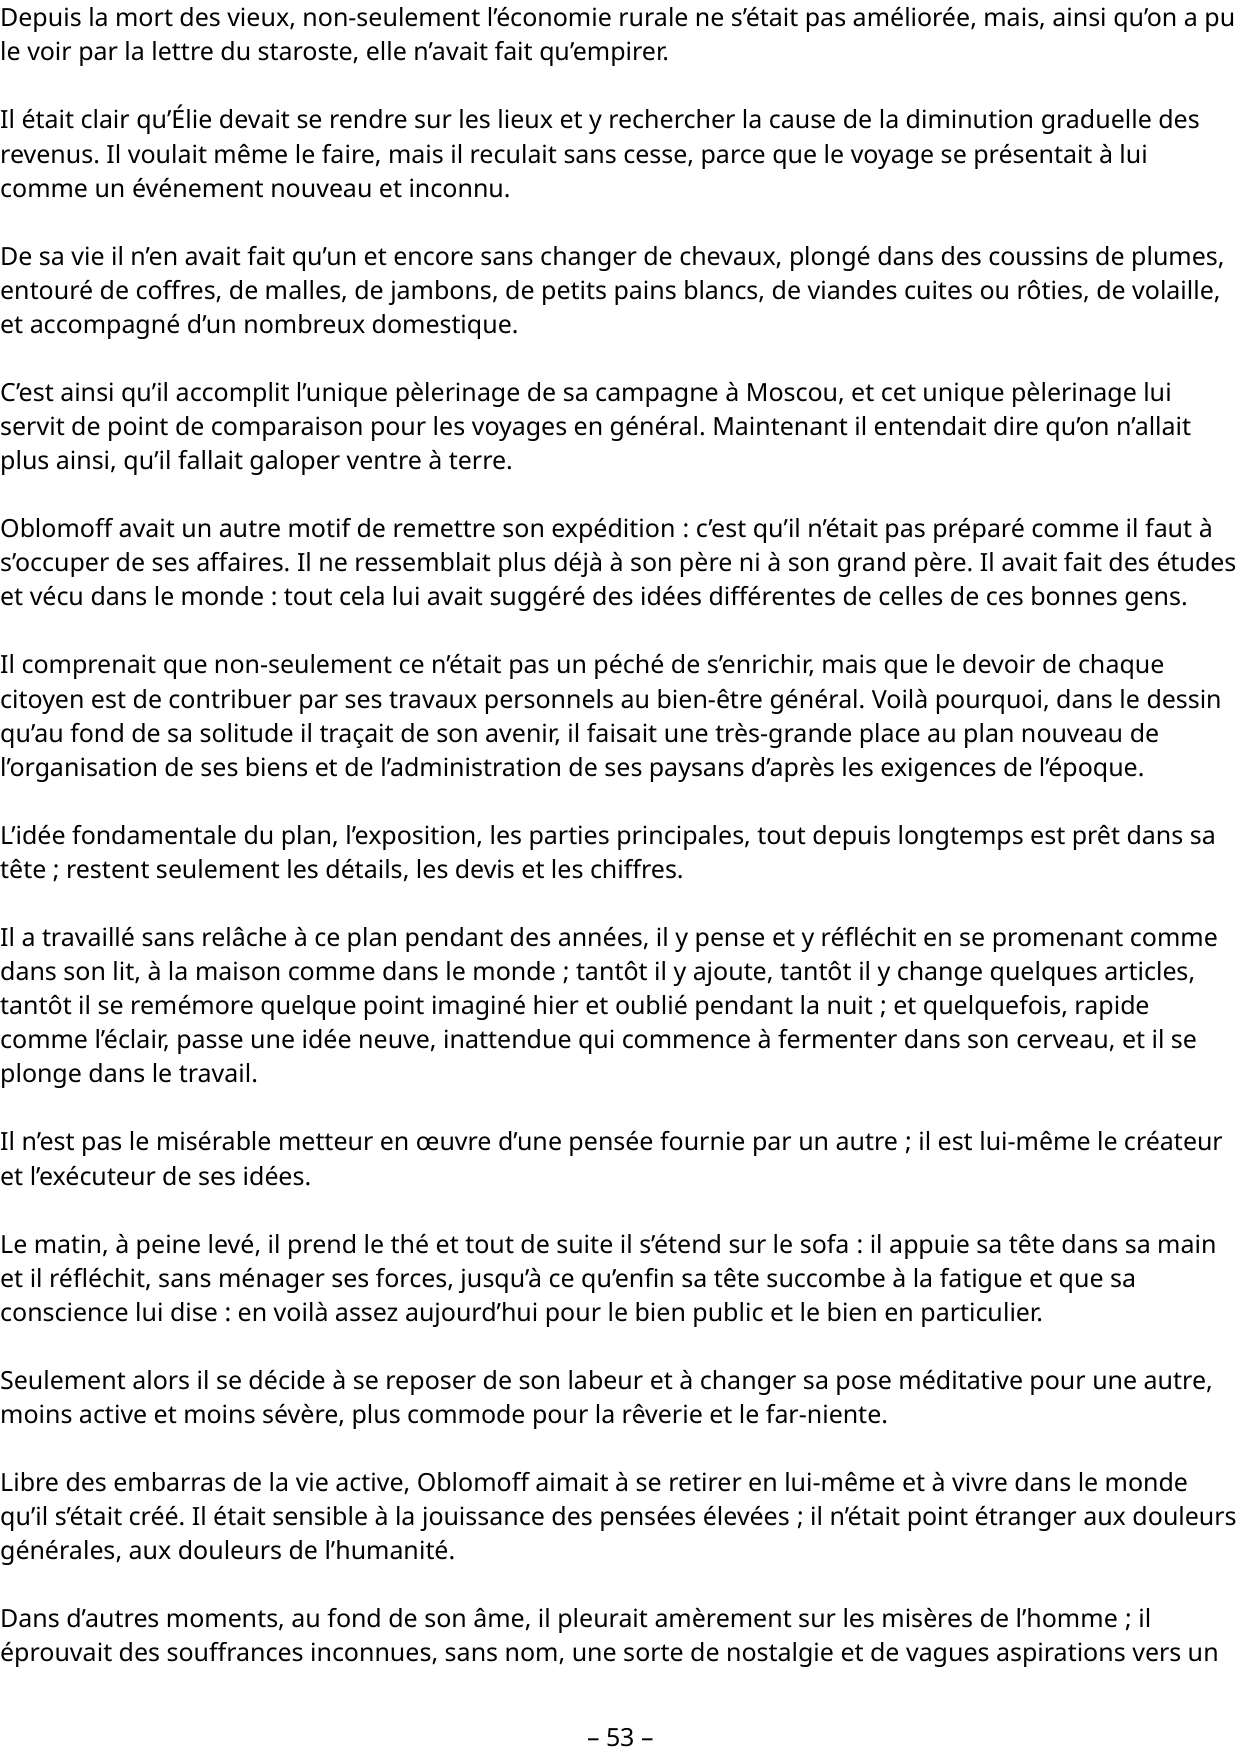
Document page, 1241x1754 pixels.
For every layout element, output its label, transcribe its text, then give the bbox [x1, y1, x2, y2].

text Il n’est pas le misérable metteur en œuvre d’une pensée fournie par un autre ; il est lui-même le créateur et l’exécuteur de ses idées. [0, 1124, 1240, 1192]
text L’idée fondamentale du plan, l’exposition, les parties principales, tout depuis longtemps est prêt dans sa tête ; restent seulement les détails, les devis et les chiffres. [0, 817, 1240, 886]
text Le matin, à peine levé, il prend le thé et tout de suite il s’étend sur le sofa : il appuie sa tête dans sa main et il réfléchit, sans ménager ses forces, jusqu’à ce qu’enfin sa tête succombe à la fatigue et que sa conscience lui dise : en voilà assez aujourd’hui pour le bien public et le bien en particulier. [0, 1226, 1240, 1328]
text Il comprenait que non-seulement ce n’était pas un péché de s’enrichir, mais que le devoir de chaque citoyen est de contribuer par ses travaux personnels au bien-être général. Voilà pourquoi, dans le dessin qu’au fond de sa solitude il traçait de son avenir, il faisait une très-grande place au plan nouveau de l’organisation de ses biens et de l’administration de ses paysans d’après les exigences de l’époque. [0, 647, 1240, 783]
text C’est ainsi qu’il accomplit l’unique pèlerinage de sa campagne à Moscou, et cet unique pèlerinage lui servit de point de comparaison pour les voyages en général. Maintenant il entendait dire qu’on n’allait plus ainsi, qu’il fallait galoper ventre à terre. [0, 375, 1240, 477]
text Seulement alors il se décide à se reposer de son labeur et à changer sa pose méditative pour une autre, moins active et moins sévère, plus commode pour la rêverie et le far-niente. [0, 1362, 1240, 1431]
text Il a travaillé sans relâche à ce plan pendant des années, il y pense et y réfléchit en se promenant comme dans son lit, à la maison comme dans le monde ; tantôt il y ajoute, tantôt il y change quelques articles, tantôt il se remémore quelque point imaginé hier et oublié pendant la nuit ; et quelquefois, rapide comme l’éclair, passe une idée neuve, inattendue qui commence à fermenter dans son cerveau, et il se plonge dans le travail. [0, 920, 1240, 1090]
text De sa vie il n’en avait fait qu’un et encore sans changer de chevaux, plongé dans des coussins de plumes, entouré de coffres, de malles, de jambons, de petits pains blancs, de viandes cuites ou rôties, de volaille, et accompagné d’un nombreux domestique. [0, 238, 1240, 341]
text Dans d’autres moments, au fond de son âme, il pleurait amèrement sur les misères de l’homme ; il éprouvait des souffrances inconnues, sans nom, une sorte de nostalgie et de vagues aspirations vers un [0, 1601, 1240, 1669]
text Depuis la mort des vieux, non-seulement l’économie rurale ne s’était pas améliorée, mais, ainsi qu’on a pu le voir par la lettre du staroste, elle n’avait fait qu’empirer. [0, 0, 1240, 68]
text Il était clair qu’Élie devait se rendre sur les lieux et y rechercher la cause de la diminution graduelle des revenus. Il voulait même le faire, mais il reculait sans cesse, parce que le voyage se présentait à lui comme un événement nouveau et inconnu. [0, 102, 1240, 204]
text Oblomoff avait un autre motif de remettre son expédition : c’est qu’il n’était pas préparé comme il faut à s’occuper de ses affaires. Il ne ressemblait plus déjà à son père ni à son grand père. Il avait fait des études et vécu dans le monde : tout cela lui avait suggéré des idées différentes de celles de ces bonnes gens. [0, 511, 1240, 613]
text Libre des embarras de la vie active, Oblomoff aimait à se retirer en lui-même et à vivre dans le monde qu’il s’était créé. Il était sensible à la jouissance des pensées élevées ; il n’était point étranger aux douleurs générales, aux douleurs de l’humanité. [0, 1465, 1240, 1567]
